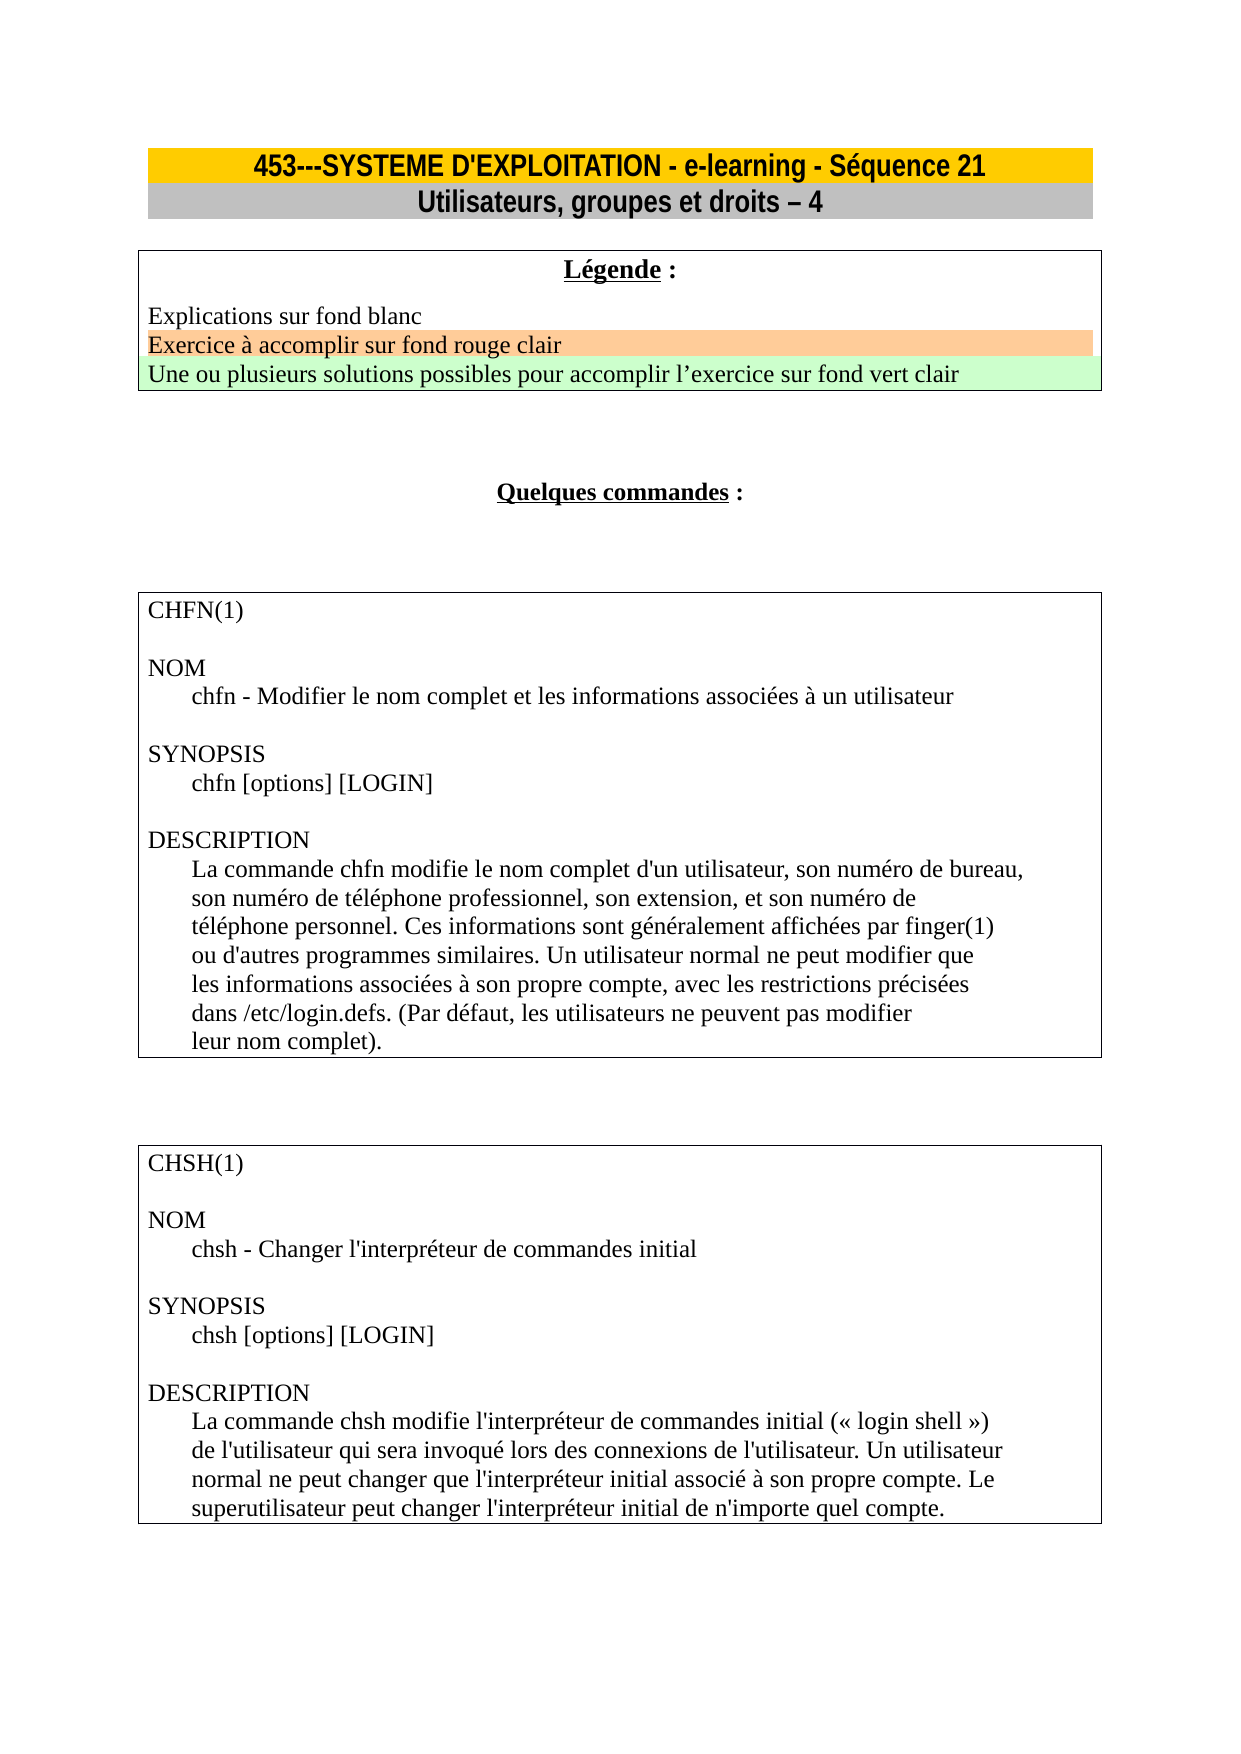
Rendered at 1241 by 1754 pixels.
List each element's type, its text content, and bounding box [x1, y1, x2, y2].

text chsh [options] [LOGIN] [148, 1320, 1093, 1349]
text Quelques commandes : [148, 477, 1093, 506]
text NOM [148, 653, 1093, 681]
text SYNOPSIS [148, 1291, 1093, 1320]
text téléphone personnel. Ces informations sont généralement affichées par finger(1) [148, 911, 1093, 940]
text La commande chsh modifie l'interpréteur de commandes initial (« login shell ») [148, 1406, 1093, 1435]
text Explications sur fond blanc [148, 301, 1093, 330]
text dans /etc/login.defs. (Par défaut, les utilisateurs ne peuvent pas modifier [148, 998, 1093, 1023]
text CHSH(1) [139, 1146, 1101, 1176]
text chfn [options] [LOGIN] [148, 768, 1093, 796]
text Légende : [139, 251, 1101, 285]
text Une ou plusieurs solutions possibles pour accomplir l’exercice sur fond vert clair [139, 356, 1101, 390]
text 453---SYSTEME D'EXPLOITATION - e-learning - Séquence 21 [148, 148, 1093, 183]
text NOM [148, 1205, 1093, 1234]
text superutilisateur peut changer l'interpréteur initial de n'importe quel compte. [139, 1489, 1101, 1523]
text CHFN(1) [139, 593, 1101, 624]
text La commande chfn modifie le nom complet d'un utilisateur, son numéro de bureau, [148, 854, 1093, 883]
text de l'utilisateur qui sera invoqué lors des connexions de l'utilisateur. Un utilisateur [148, 1435, 1093, 1464]
text chfn - Modifier le nom complet et les informations associées à un utilisateur [148, 681, 1093, 710]
text son numéro de téléphone professionnel, son extension, et son numéro de [148, 883, 1093, 911]
text les informations associées à son propre compte, avec les restrictions précisées [148, 969, 1093, 998]
text SYNOPSIS [148, 739, 1093, 768]
text leur nom complet). [139, 1023, 1101, 1057]
text normal ne peut changer que l'interpréteur initial associé à son propre compte. Le [148, 1464, 1093, 1489]
text DESCRIPTION [148, 825, 1093, 854]
text ou d'autres programmes similaires. Un utilisateur normal ne peut modifier que [148, 940, 1093, 969]
text DESCRIPTION [148, 1378, 1093, 1406]
text Exercice à accomplir sur fond rouge clair [148, 330, 1093, 356]
text chsh - Changer l'interpréteur de commandes initial [148, 1234, 1093, 1263]
text Utilisateurs, groupes et droits – 4 [148, 183, 1093, 219]
